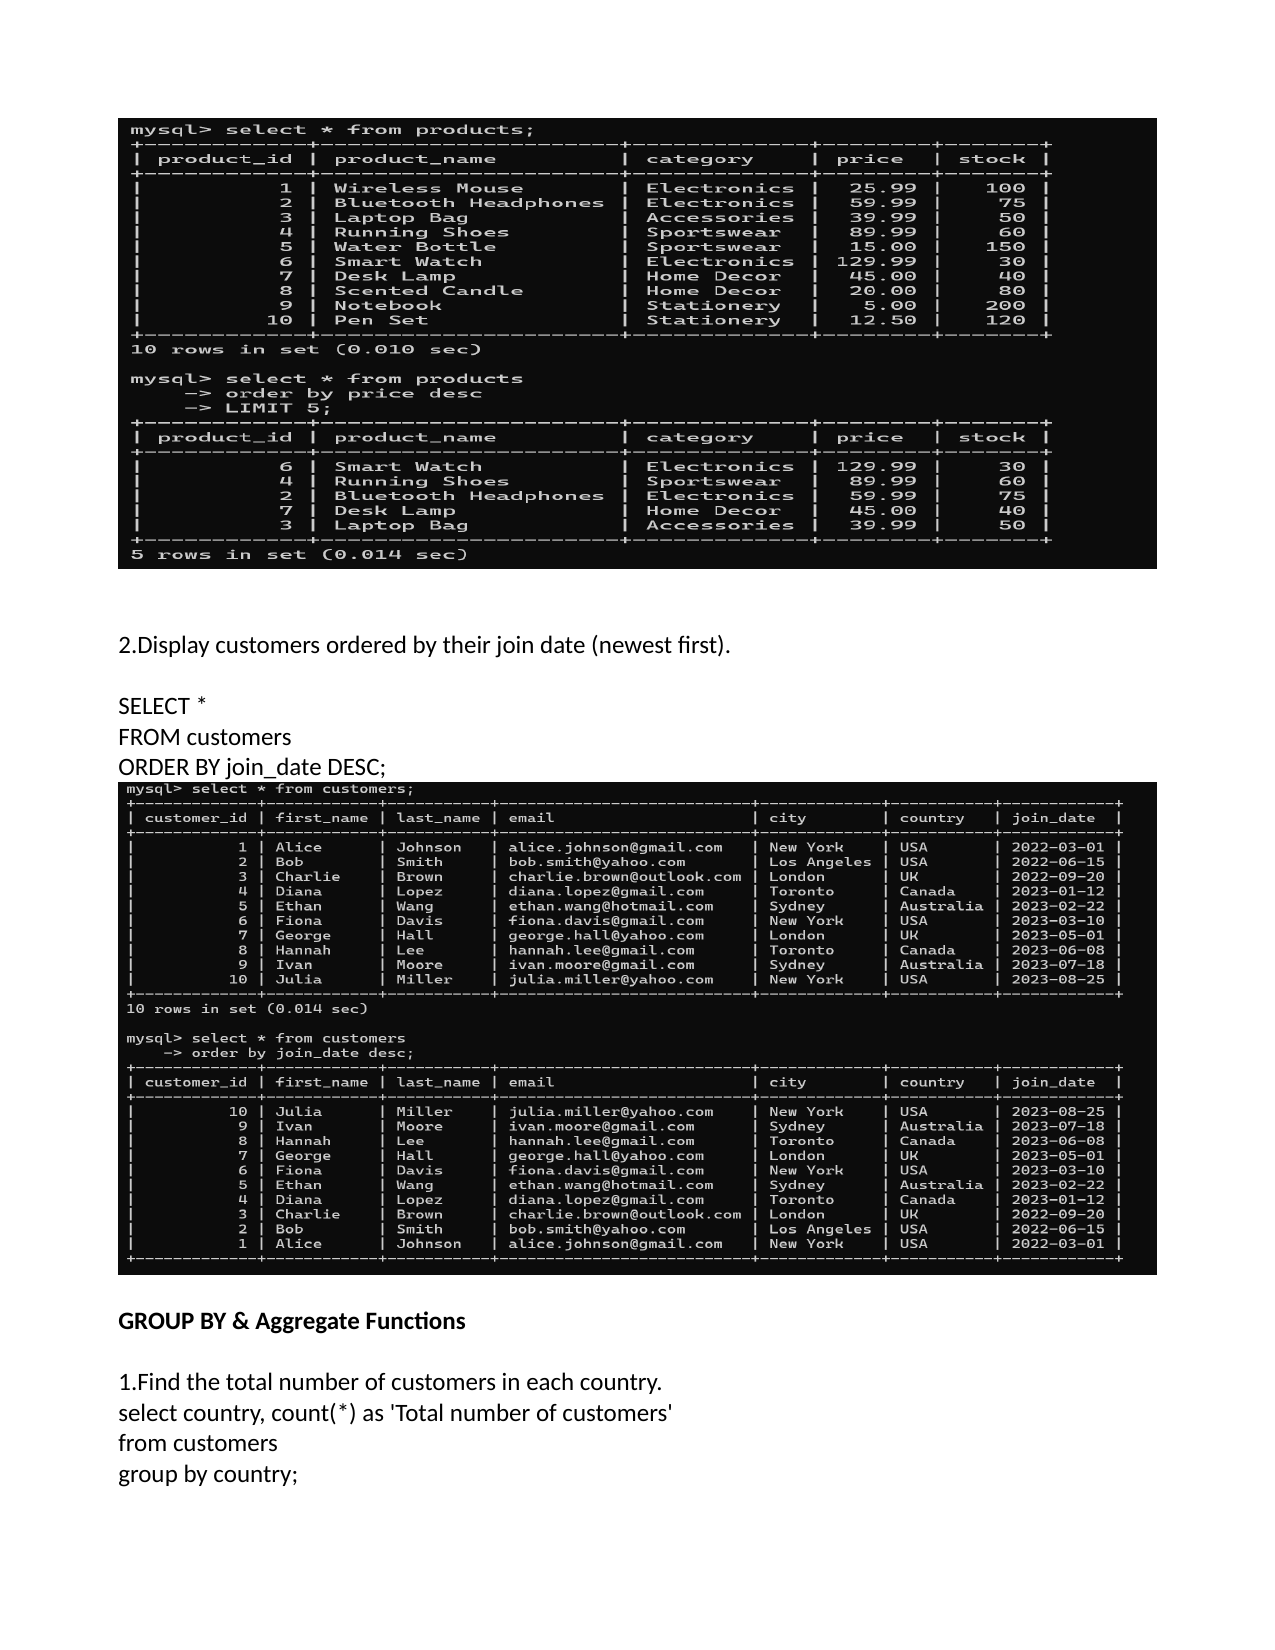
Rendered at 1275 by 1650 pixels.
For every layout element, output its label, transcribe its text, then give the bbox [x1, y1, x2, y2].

text 2.Display customers ordered by their join date (newest first). [118, 629, 1157, 660]
text GROUP BY & Aggregate Functions [118, 1306, 1157, 1336]
text FROM customers [118, 721, 1157, 751]
text 1.Find the total number of customers in each country. [118, 1367, 1157, 1397]
text ORDER BY join_date DESC; [118, 751, 1157, 782]
picture [118, 118, 1157, 569]
text select country, count(*) as 'Total number of customers' [118, 1397, 1157, 1428]
text from customers [118, 1428, 1157, 1458]
picture [118, 782, 1157, 1275]
text SELECT * [118, 690, 1157, 721]
text group by country; [118, 1458, 1157, 1489]
